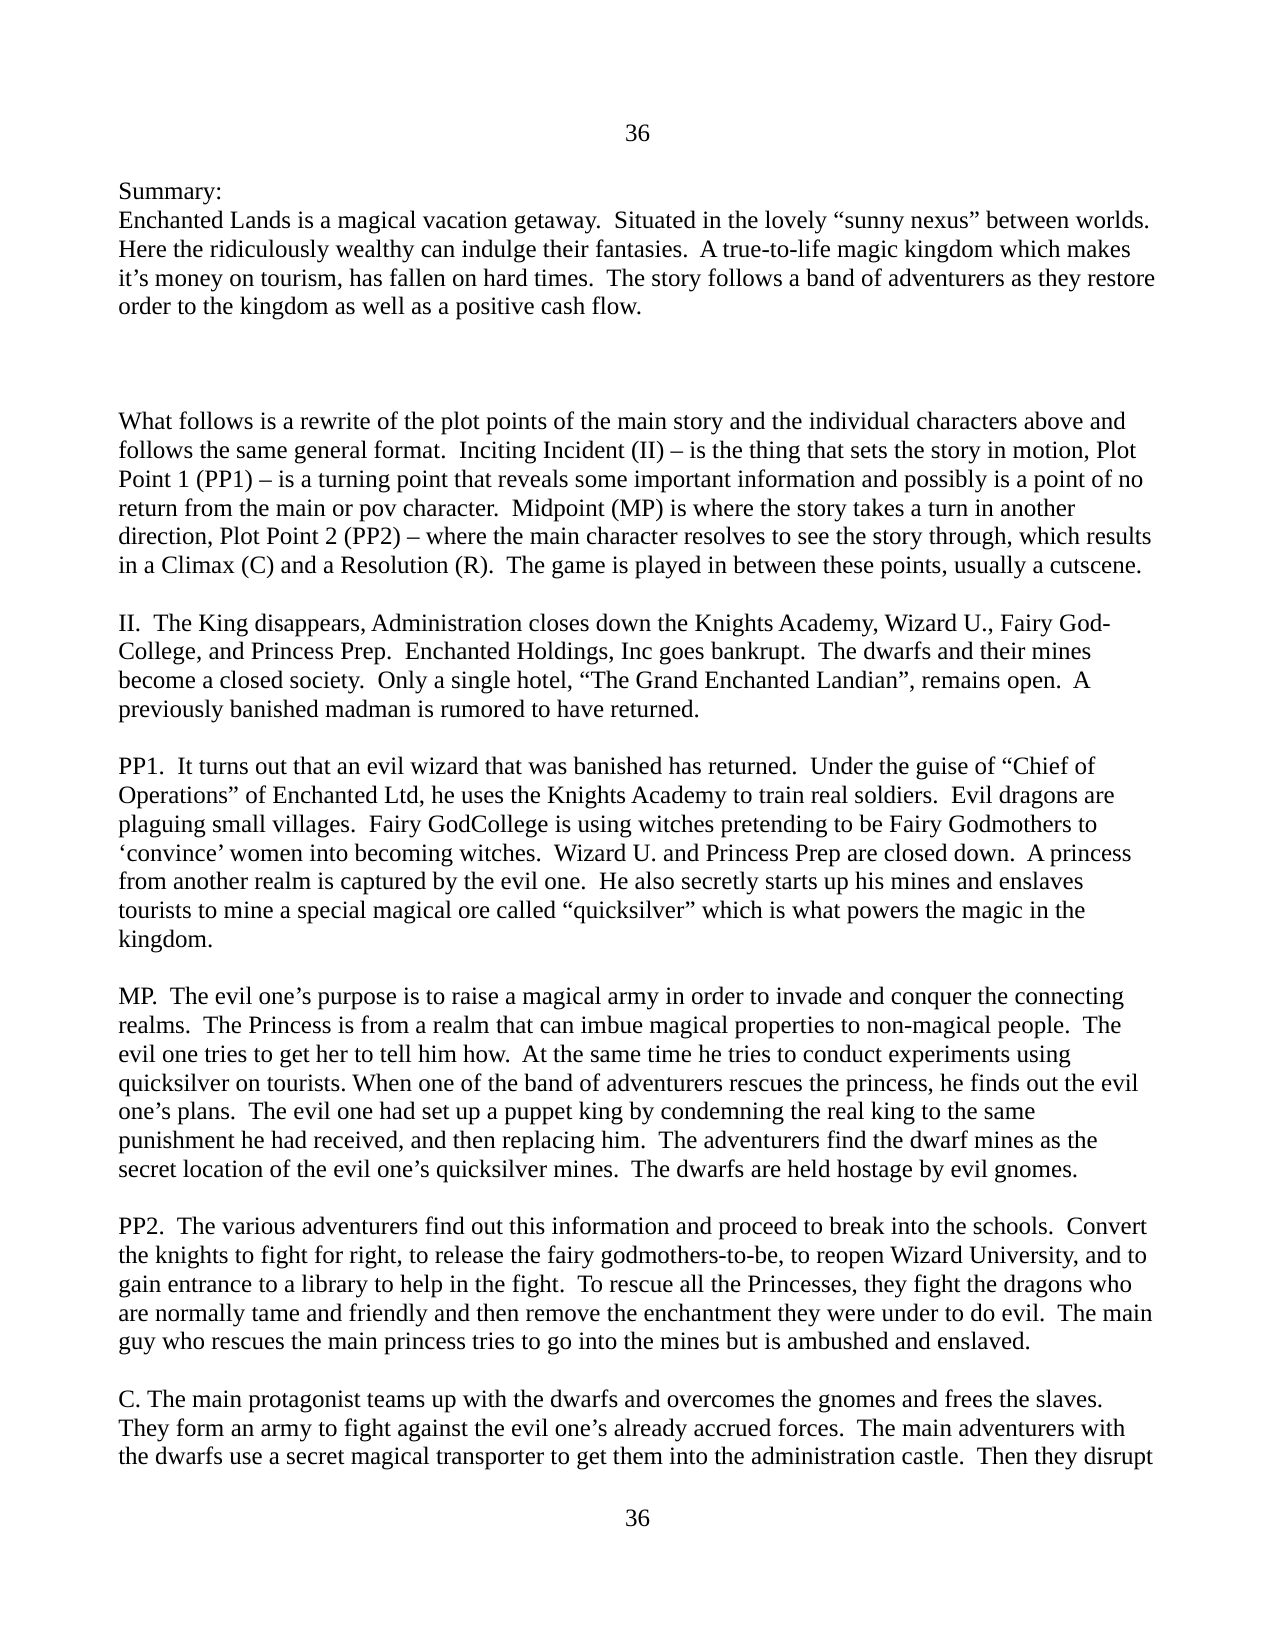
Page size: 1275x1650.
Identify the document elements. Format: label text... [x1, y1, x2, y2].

text PP1. It turns out that an evil wizard that was banished has returned. Under the guise of “Chief of Operations” of Enchanted Ltd, he uses the Knights Academy to train real soldiers. Evil dragons are plaguing small villages. Fairy GodCollege is using witches pretending to be Fairy Godmothers to ‘convince’ women into becoming witches. Wizard U. and Princess Prep are closed down. A princess from another realm is captured by the evil one. He also secretly starts up his mines and enslaves tourists to mine a special magical ore called “quicksilver” which is what powers the magic in the kingdom. [118, 751, 1157, 953]
text MP. The evil one’s purpose is to raise a magical army in order to invade and conquer the connecting realms. The Princess is from a realm that can imbue magical properties to non-magical people. The evil one tries to get her to tell him how. At the same time he tries to conduct experiments using quicksilver on tourists. When one of the band of adventurers rescues the princess, he finds out the evil one’s plans. The evil one had set up a puppet king by condemning the real king to the same punishment he had received, and then replacing him. The adventurers find the dwarf mines as the secret location of the evil one’s quicksilver mines. The dwarfs are held hostage by evil gnomes. [118, 981, 1157, 1183]
text Summary: [118, 176, 1157, 205]
text PP2. The various adventurers find out this information and proceed to break into the schools. Convert the knights to fight for right, to release the fairy godmothers-to-be, to reopen Wizard University, and to gain entrance to a library to help in the fight. To rescue all the Princesses, they fight the dragons who are normally tame and friendly and then remove the enchantment they were under to do evil. The main guy who rescues the main princess tries to go into the mines but is ambushed and enslaved. [118, 1211, 1157, 1355]
text C. The main protagonist teams up with the dwarfs and overcomes the gnomes and frees the slaves. They form an army to fight against the evil one’s already accrued forces. The main adventurers with the dwarfs use a secret magical transporter to get them into the administration castle. Then they disrupt [118, 1384, 1157, 1470]
text II. The King disappears, Administration closes down the Knights Academy, Wizard U., Fairy God-College, and Princess Prep. Enchanted Holdings, Inc goes bankrupt. The dwarfs and their mines become a closed society. Only a single hotel, “The Grand Enchanted Landian”, remains open. A previously banished madman is rumored to have returned. [118, 608, 1157, 723]
text What follows is a rewrite of the plot points of the main story and the individual characters above and follows the same general format. Inciting Incident (II) – is the thing that sets the story in motion, Plot Point 1 (PP1) – is a turning point that reveals some important information and possibly is a point of no return from the main or pov character. Midpoint (MP) is where the story takes a turn in another direction, Plot Point 2 (PP2) – where the main character resolves to see the story through, which results in a Climax (C) and a Resolution (R). The game is played in between these points, usually a cutscene. [118, 406, 1157, 579]
text Enchanted Lands is a magical vacation getaway. Situated in the lovely “sunny nexus” between worlds. Here the ridiculously wealthy can indulge their fantasies. A true-to-life magic kingdom which makes it’s money on tourism, has fallen on hard times. The story follows a band of adventurers as they restore order to the kingdom as well as a positive cash flow. [118, 205, 1157, 320]
